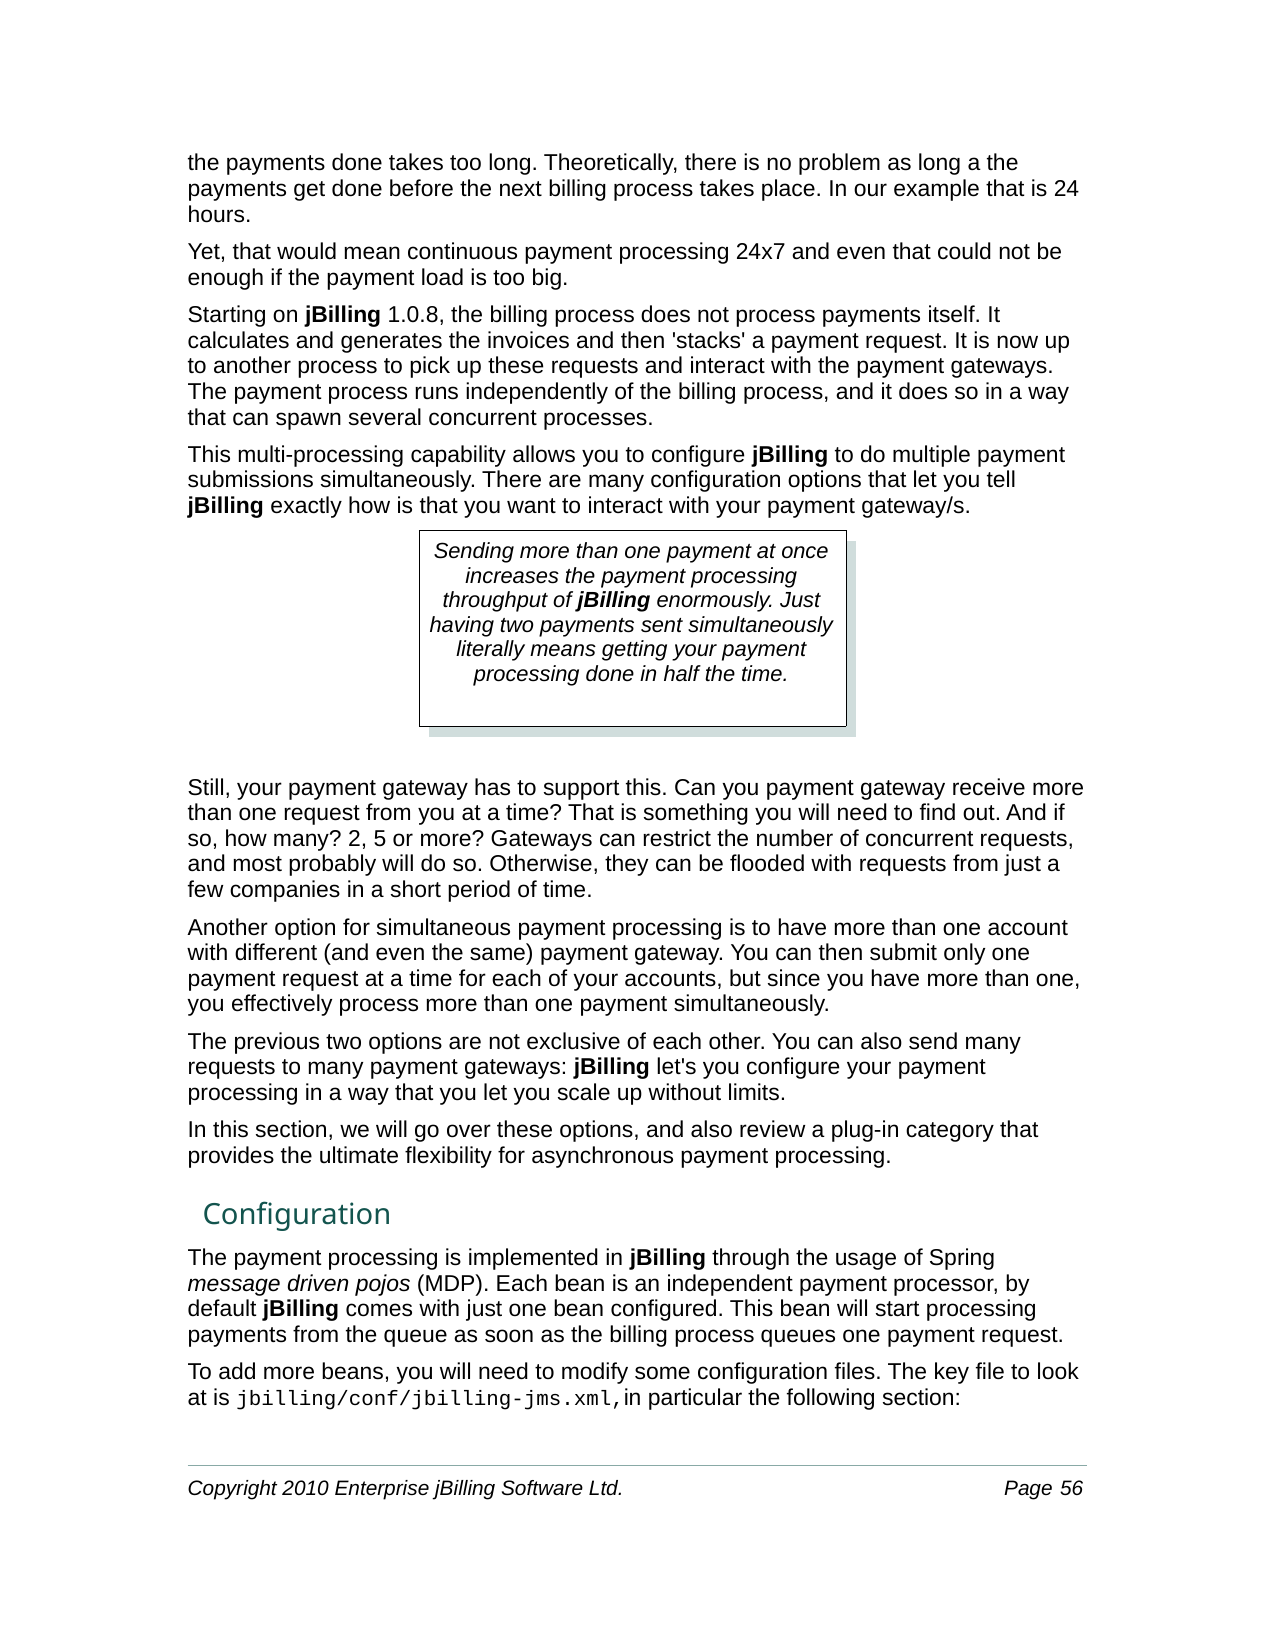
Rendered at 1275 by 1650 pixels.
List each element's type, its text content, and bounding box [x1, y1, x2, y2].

text The payment processing is implemented in jBilling through the usage of Spring message driven pojos (MDP). Each bean is an independent payment processor, by default jBilling comes with just one bean configured. This bean will start processing payments from the queue as soon as the billing process queues one payment request. [187, 1245, 1087, 1347]
text This multi-processing capability allows you to configure jBilling to do multiple payment submissions simultaneously. There are many configuration options that let you tell jBilling exactly how is that you want to interact with your payment gateway/s. [187, 442, 1087, 518]
text The previous two options are not exclusive of each other. You can also send many requests to many payment gateways: jBilling let's you configure your payment processing in a way that you let you scale up without limits. [187, 1028, 1087, 1105]
text In this section, we will go over these options, and also review a plug-in category that provides the ultimate flexibility for asynchronous payment processing. [187, 1117, 1087, 1168]
text Sending more than one payment at once increases the payment processing throughput of jBilling enormously. Just having two payments sent simultaneously literally means getting your payment processing done in half the time. [428, 539, 837, 686]
text the payments done takes too long. Theoretically, there is no problem as long a the payments get done before the next billing process takes place. In our example that is 24 hours. [187, 150, 1087, 227]
subtitle Configuration [202, 1193, 1087, 1233]
text Yet, that would mean continuous payment processing 24x7 and even that could not be enough if the payment load is too big. [187, 239, 1087, 290]
text To add more beans, you will need to modify some configuration files. The key file to look at is jbilling/conf/jbilling-jms.xml,in particular the following section: [187, 1359, 1087, 1412]
text Starting on jBilling 1.0.8, the billing process does not process payments itself. It calculates and generates the invoices and then 'stacks' a payment request. It is now up to another process to pick up these requests and interact with the payment gateways. The payment process runs independently of the billing process, and it does so in a way that can spawn several concurrent processes. [187, 302, 1087, 430]
text Still, your payment gateway has to support this. Can you payment gateway receive more than one request from you at a time? That is something you will need to find out. And if so, how many? 2, 5 or more? Gateways can restrict the number of concurrent requests, and most probably will do so. Otherwise, they can be flooded with requests from just a few companies in a short period of time. [187, 774, 1087, 902]
text Another option for simultaneous payment processing is to have more than one account with different (and even the same) payment gateway. You can then submit only one payment request at a time for each of your accounts, but since you have more than one, you effectively process more than one payment simultaneously. [187, 914, 1087, 1017]
